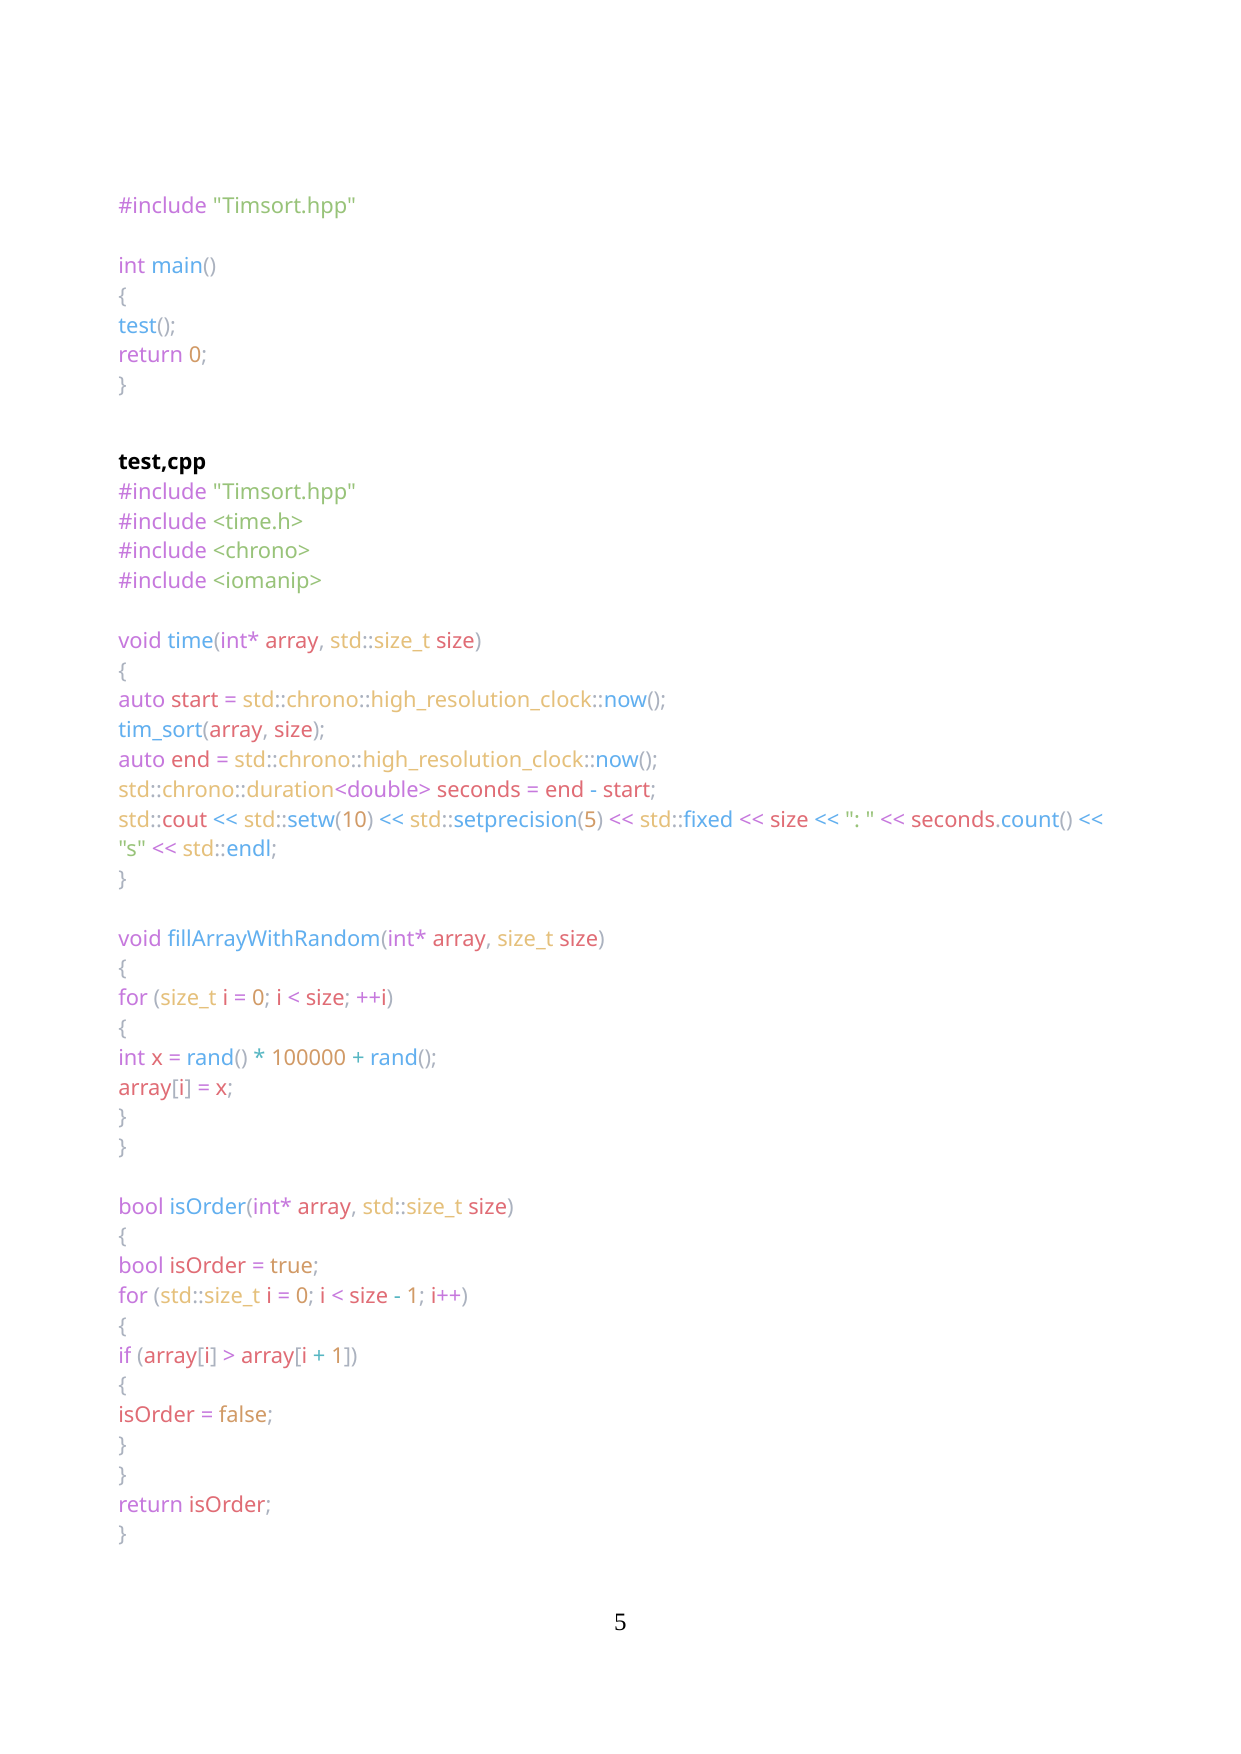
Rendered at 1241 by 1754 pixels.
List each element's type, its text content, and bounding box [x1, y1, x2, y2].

text } [118, 369, 1122, 399]
text std::cout << std::setw(10) << std::setprecision(5) << std::fixed << size << ": " << seconds.count() << "s" << std::endl; [118, 803, 1122, 863]
text { [118, 952, 1122, 982]
text for (size_t i = 0; i < size; ++i) [118, 982, 1122, 1012]
text int main() [118, 250, 1122, 280]
text auto end = std::chrono::high_resolution_clock::now(); [118, 744, 1122, 774]
text #include <chrono> [118, 536, 1122, 565]
text array[i] = x; [118, 1072, 1122, 1101]
text void fillArrayWithRandom(int* array, size_t size) [118, 923, 1122, 952]
text } [118, 1131, 1122, 1161]
text } [118, 1518, 1122, 1548]
text void time(int* array, std::size_t size) [118, 625, 1122, 654]
text tim_sort(array, size); [118, 714, 1122, 744]
text return 0; [118, 339, 1122, 369]
text { [118, 280, 1122, 309]
text { [118, 1369, 1122, 1399]
text { [118, 1310, 1122, 1339]
text } [118, 863, 1122, 893]
text if (array[i] > array[i + 1]) [118, 1339, 1122, 1369]
text return isOrder; [118, 1488, 1122, 1518]
text } [118, 1101, 1122, 1131]
text #include <time.h> [118, 506, 1122, 536]
text auto start = std::chrono::high_resolution_clock::now(); [118, 684, 1122, 714]
text std::chrono::duration<double> seconds = end - start; [118, 774, 1122, 803]
text isOrder = false; [118, 1399, 1122, 1429]
text #include "Timsort.hpp" [118, 191, 1122, 220]
text #include "Timsort.hpp" [118, 476, 1122, 506]
text { [118, 1220, 1122, 1250]
text { [118, 654, 1122, 684]
text { [118, 1012, 1122, 1042]
text int x = rand() * 100000 + rand(); [118, 1042, 1122, 1072]
text #include <iomanip> [118, 565, 1122, 595]
text } [118, 1429, 1122, 1459]
text } [118, 1459, 1122, 1488]
text test,cpp [118, 446, 1122, 476]
text bool isOrder = true; [118, 1250, 1122, 1280]
text test(); [118, 309, 1122, 339]
text for (std::size_t i = 0; i < size - 1; i++) [118, 1280, 1122, 1310]
text bool isOrder(int* array, std::size_t size) [118, 1191, 1122, 1220]
